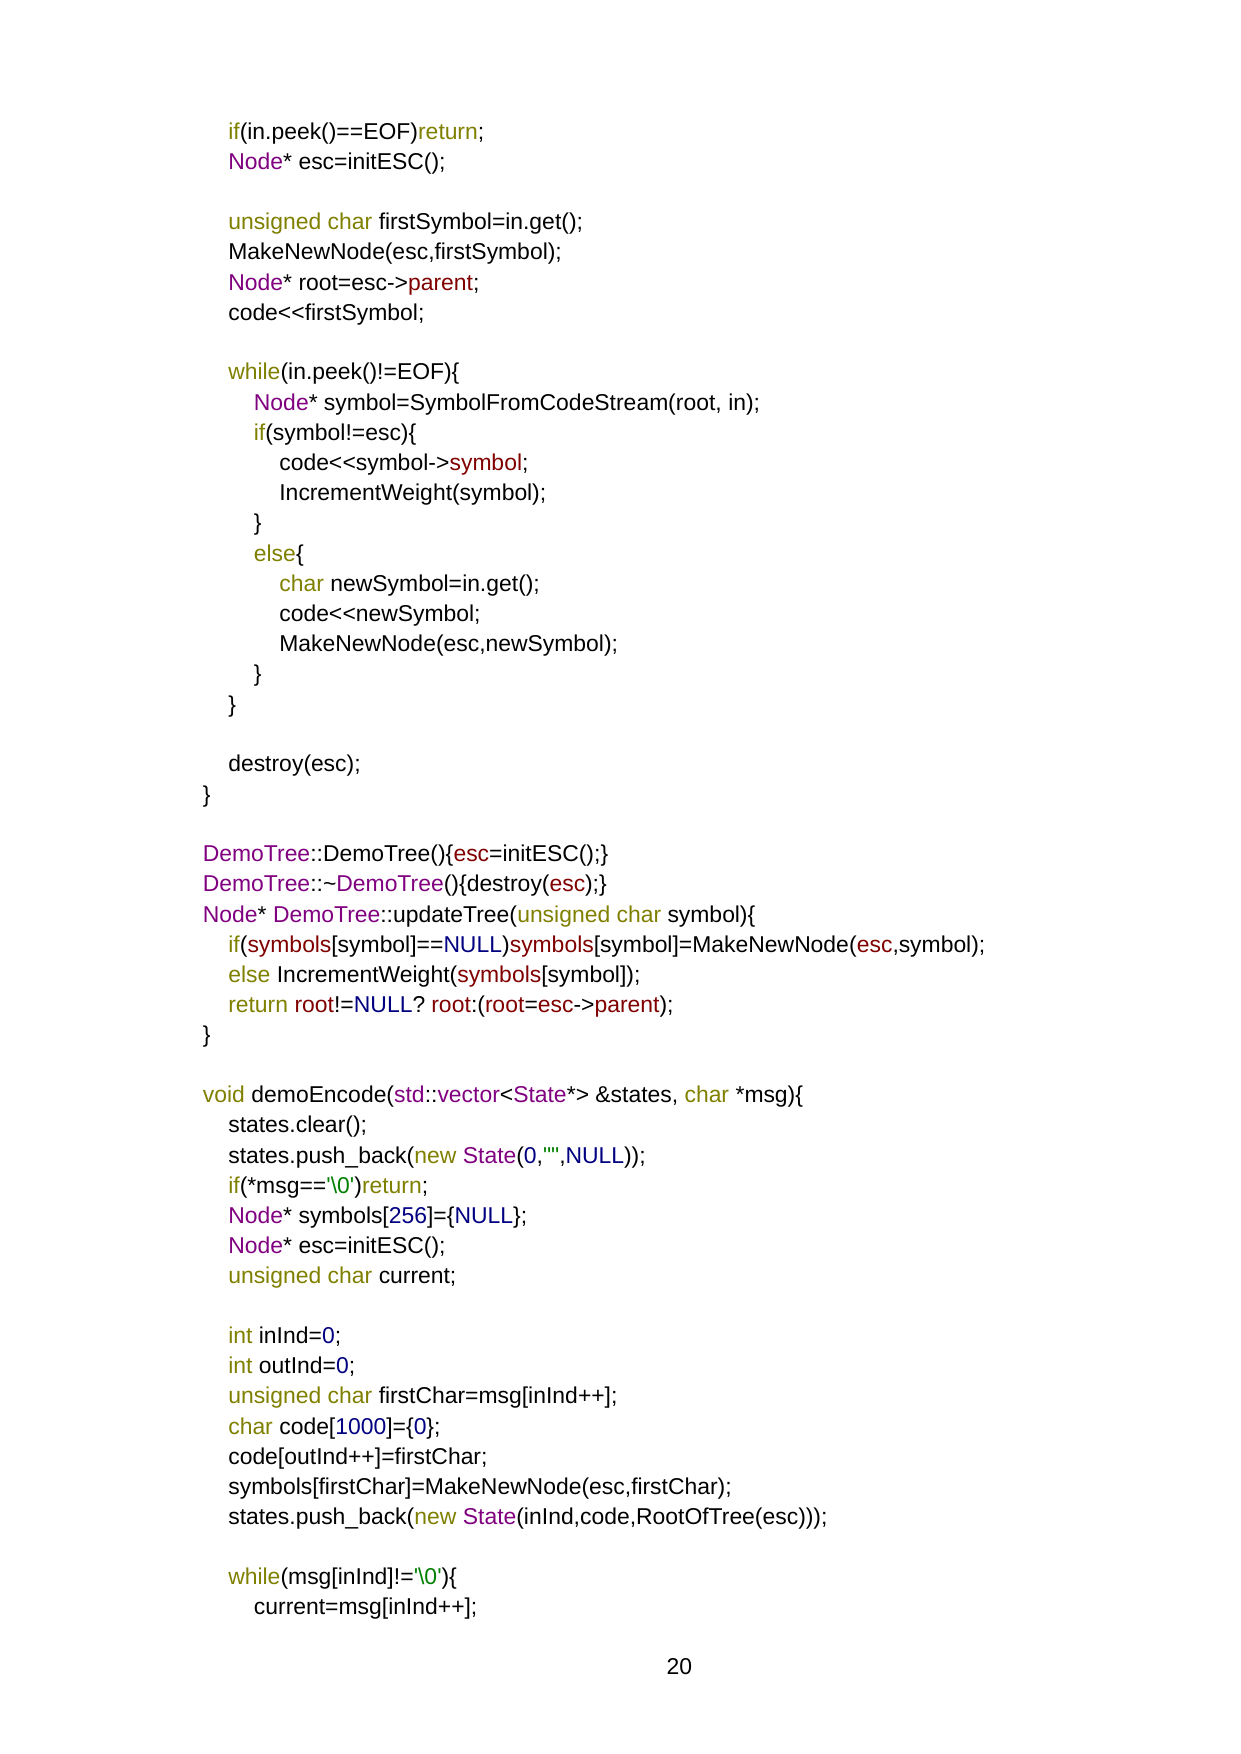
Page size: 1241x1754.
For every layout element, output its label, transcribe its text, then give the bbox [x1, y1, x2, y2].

text else IncrementWeight(symbols[symbol]); [177, 961, 1181, 987]
text Node* symbols[256]={NULL}; [177, 1202, 1181, 1228]
text char newSymbol=in.get(); [177, 570, 1181, 596]
text Node* root=esc->parent; [177, 268, 1181, 295]
text if(symbol!=esc){ [177, 419, 1181, 445]
text } [177, 691, 1181, 717]
text return root!=NULL? root:(root=esc->parent); [177, 991, 1181, 1018]
text unsigned char firstSymbol=in.get(); [177, 208, 1181, 234]
text if(in.peek()==EOF)return; [177, 118, 1181, 144]
text int outInd=0; [177, 1352, 1181, 1379]
text while(msg[inInd]!='\0'){ [177, 1563, 1181, 1589]
text unsigned char current; [177, 1262, 1181, 1289]
text IncrementWeight(symbol); [177, 479, 1181, 506]
text code<<symbol->symbol; [177, 449, 1181, 475]
text if(symbols[symbol]==NULL)symbols[symbol]=MakeNewNode(esc,symbol); [177, 931, 1181, 957]
text if(*msg=='\0')return; [177, 1172, 1181, 1198]
text MakeNewNode(esc,newSymbol); [177, 630, 1181, 657]
text while(in.peek()!=EOF){ [177, 358, 1181, 385]
text } [177, 509, 1181, 536]
text } [177, 781, 1181, 807]
text code<<newSymbol; [177, 600, 1181, 626]
text current=msg[inInd++]; [177, 1593, 1181, 1619]
text DemoTree::DemoTree(){esc=initESC();} [177, 840, 1181, 867]
text symbols[firstChar]=MakeNewNode(esc,firstChar); [177, 1473, 1181, 1499]
text Node* symbol=SymbolFromCodeStream(root, in); [177, 388, 1181, 415]
text void demoEncode(std::vector<State*> &states, char *msg){ [177, 1081, 1181, 1107]
text states.clear(); [177, 1111, 1181, 1138]
text int inInd=0; [177, 1322, 1181, 1348]
text DemoTree::~DemoTree(){destroy(esc);} [177, 870, 1181, 897]
text Node* esc=initESC(); [177, 1232, 1181, 1258]
text else{ [177, 539, 1181, 566]
text char code[1000]={0}; [177, 1413, 1181, 1439]
text states.push_back(new State(0,"",NULL)); [177, 1142, 1181, 1168]
text destroy(esc); [177, 750, 1181, 777]
text } [177, 1021, 1181, 1048]
text } [177, 660, 1181, 687]
text code[outInd++]=firstChar; [177, 1443, 1181, 1469]
text Node* DemoTree::updateTree(unsigned char symbol){ [177, 901, 1181, 927]
text states.push_back(new State(inInd,code,RootOfTree(esc))); [177, 1503, 1181, 1530]
text code<<firstSymbol; [177, 299, 1181, 325]
text MakeNewNode(esc,firstSymbol); [177, 238, 1181, 264]
text unsigned char firstChar=msg[inInd++]; [177, 1382, 1181, 1409]
text Node* esc=initESC(); [177, 148, 1181, 175]
